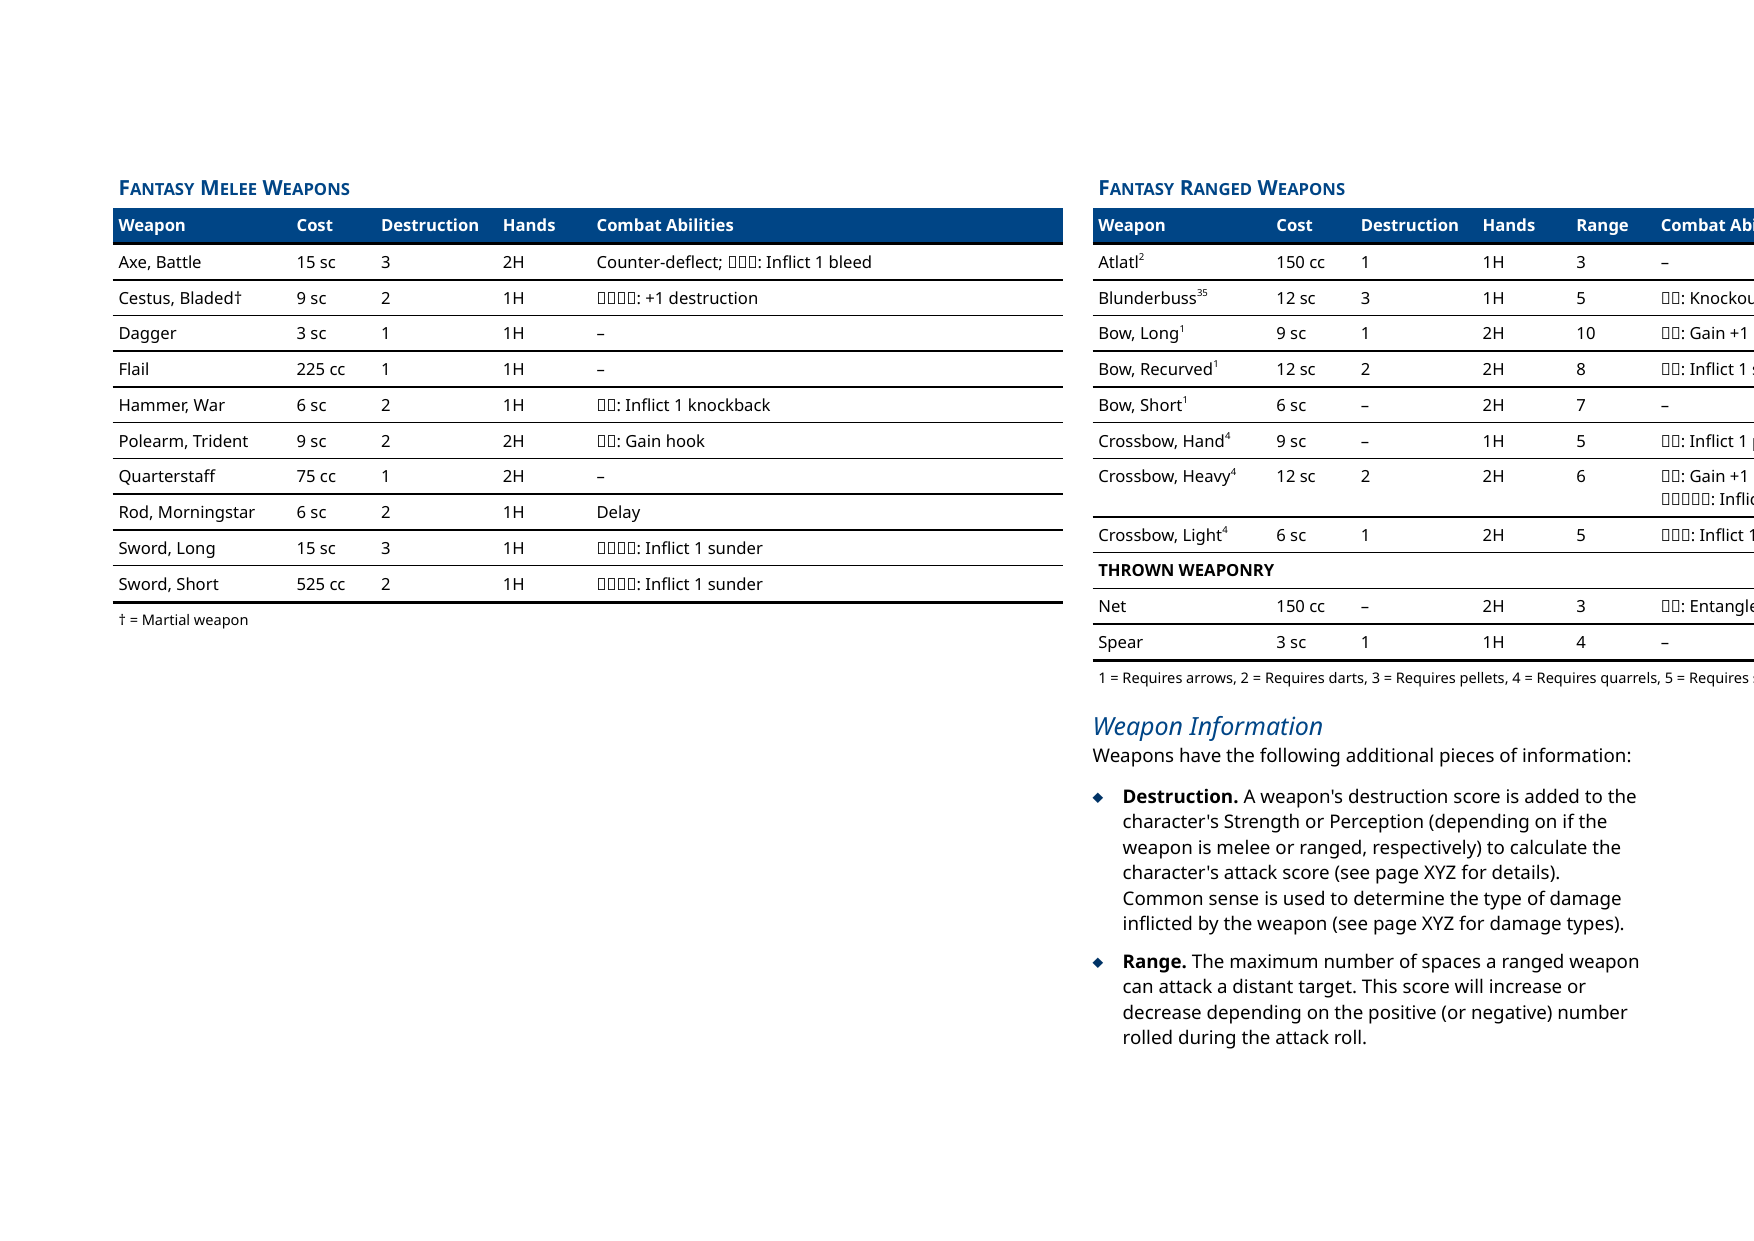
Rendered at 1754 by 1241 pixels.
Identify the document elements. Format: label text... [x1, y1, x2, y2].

table_cell 2H [497, 459, 591, 493]
table_cell 2 [375, 495, 497, 529]
table_cell : Inflict 1 sunder [591, 531, 1063, 565]
table_cell Destruction [375, 208, 497, 242]
table_cell Crossbow, Light4 [1093, 518, 1271, 552]
table_cell Spear [1093, 625, 1271, 659]
table_cell 6 [1571, 459, 1655, 516]
subtitle Weapon Information [1092, 708, 1641, 742]
table_cell : +1 destruction [591, 281, 1063, 315]
table_cell 9 sc [291, 423, 375, 458]
table_header Fantasy Melee Weapons [113, 168, 1063, 207]
table_cell Range [1571, 208, 1655, 242]
table_cell 2H [1477, 316, 1571, 350]
table_cell Blunderbuss35 [1093, 281, 1271, 315]
table_cell 2H [1477, 459, 1571, 516]
table_cell Cost [291, 208, 375, 242]
table_cell Destruction [1355, 208, 1477, 242]
table_cell Counter-deflect; : Inflict 1 bleed [591, 245, 1063, 279]
table_cell 2 [375, 388, 497, 422]
table_cell 12 sc [1271, 459, 1355, 516]
table_cell 1 [375, 352, 497, 386]
table_cell : Inflict 1 sunder; Counter-deflect [1655, 352, 1754, 386]
table_cell Quarterstaff [113, 459, 291, 493]
table_cell Hammer, War [113, 388, 291, 422]
table_cell – [591, 352, 1063, 386]
table_cell Bow, Recurved1 [1093, 352, 1271, 386]
table_cell Cestus, Bladed† [113, 281, 291, 315]
table_cell 1H [497, 566, 591, 601]
table_cell – [1655, 625, 1754, 659]
table_cell – [1355, 423, 1477, 458]
table_cell 2H [1477, 518, 1571, 552]
table_cell 150 cc [1271, 245, 1355, 279]
table_cell 6 sc [1271, 388, 1355, 422]
table_cell 225 cc [291, 352, 375, 386]
table_cell – [1355, 589, 1477, 623]
table_cell : Gain hook [591, 423, 1063, 458]
table_cell 4 [1571, 625, 1655, 659]
table_cell 1H [497, 388, 591, 422]
table_cell 2H [497, 245, 591, 279]
table_cell 5 [1571, 281, 1655, 315]
table_cell 2 [1355, 459, 1477, 516]
table_cell – [1655, 388, 1754, 422]
table_cell Sword, Long [113, 531, 291, 565]
table_cell Axe, Battle [113, 245, 291, 279]
table_cell 1H [1477, 625, 1571, 659]
table_cell 3 sc [1271, 625, 1355, 659]
table_cell 1 [1355, 625, 1477, 659]
table_cell THROWN WEAPONRY [1093, 553, 1754, 587]
table_cell – [591, 316, 1063, 350]
table_cell Flail [113, 352, 291, 386]
table_cell Rod, Morningstar [113, 495, 291, 529]
table_cell 3 [375, 245, 497, 279]
table_cell Crossbow, Hand4 [1093, 423, 1271, 458]
table_cell 8 [1571, 352, 1655, 386]
table_cell 5 [1571, 518, 1655, 552]
table_cell : Inflict 1 pierce [1655, 423, 1754, 458]
table_cell 1H [1477, 281, 1571, 315]
table_cell 2H [1477, 388, 1571, 422]
table_cell 12 sc [1271, 352, 1355, 386]
table_header Fantasy Ranged Weapons [1093, 168, 1754, 207]
table_cell Hands [497, 208, 591, 242]
table_cell 1 = Requires arrows, 2 = Requires darts, 3 = Requires pellets, 4 = Requires quarrels, 5 = Requires saltpeter [1093, 662, 1754, 693]
table_cell 1H [1477, 245, 1571, 279]
table_cell 2 [375, 566, 497, 601]
list Destruction. A weapon's destruction score is added to the character's strength or perception (depending on if the weapon is melee or ranged, respectively) to calculate the character's attack score (see page XYZ for details). Common sense is used to determine the type of damage inflicted by the weapon (see page XYZ for damage types). [1092, 783, 1641, 936]
table_cell 15 sc [291, 531, 375, 565]
table_cell 2H [1477, 352, 1571, 386]
table_cell Combat Abilities [1655, 208, 1754, 242]
table_cell 1 [375, 459, 497, 493]
table_cell 1 [1355, 245, 1477, 279]
table_cell 1H [497, 531, 591, 565]
table_cell 5 [1571, 423, 1655, 458]
table_cell 10 [1571, 316, 1655, 350]
table_cell 150 cc [1271, 589, 1355, 623]
table_cell : Inflict 1 knockback [591, 388, 1063, 422]
table_cell Polearm, Trident [113, 423, 291, 458]
table_cell 2 [375, 281, 497, 315]
table_cell 3 [375, 531, 497, 565]
table_cell 1 [1355, 518, 1477, 552]
table_cell 1 [1355, 316, 1477, 350]
table_cell † = Martial weapon [113, 604, 1063, 635]
table_cell Hands [1477, 208, 1571, 242]
table_cell Atlatl2 [1093, 245, 1271, 279]
table_cell : Inflict 1 sunder [591, 566, 1063, 601]
table_cell – [1355, 388, 1477, 422]
table_cell : Inflict 1 pierce [1655, 518, 1754, 552]
table_cell 3 [1355, 281, 1477, 315]
table_cell : Entangle [1655, 589, 1754, 623]
table_cell 1H [1477, 423, 1571, 458]
table_cell 2H [497, 423, 591, 458]
table_cell 1H [497, 495, 591, 529]
table_cell Weapon [1093, 208, 1271, 242]
table_cell : Gain +1 destruction; : Inflict double damage [1655, 459, 1754, 516]
table_cell 7 [1571, 388, 1655, 422]
table_cell 3 [1571, 245, 1655, 279]
table_cell : Knockout; : Inflict 1 knockback [1655, 281, 1754, 315]
table_cell Delay [591, 495, 1063, 529]
table_cell Dagger [113, 316, 291, 350]
table_cell Bow, Long1 [1093, 316, 1271, 350]
table_cell : Gain +1 range; Slowshot [1655, 316, 1754, 350]
table_cell 6 sc [291, 388, 375, 422]
table_cell Combat Abilities [591, 208, 1063, 242]
table_cell 15 sc [291, 245, 375, 279]
table_cell Bow, Short1 [1093, 388, 1271, 422]
table_cell 3 [1571, 589, 1655, 623]
table_cell Net [1093, 589, 1271, 623]
table_cell 6 sc [291, 495, 375, 529]
table_cell 12 sc [1271, 281, 1355, 315]
table_cell 9 sc [1271, 423, 1355, 458]
table_cell 2H [1477, 589, 1571, 623]
table_cell 2 [375, 423, 497, 458]
table_cell 75 cc [291, 459, 375, 493]
table_cell Sword, Short [113, 566, 291, 601]
table_cell – [591, 459, 1063, 493]
table_cell 1 [375, 316, 497, 350]
table_cell 3 sc [291, 316, 375, 350]
table_cell Cost [1271, 208, 1355, 242]
table_cell 9 sc [1271, 316, 1355, 350]
table_cell Weapon [113, 208, 291, 242]
table_cell 6 sc [1271, 518, 1355, 552]
table_cell 1H [497, 281, 591, 315]
table_cell 1H [497, 352, 591, 386]
text Weapons have the following additional pieces of information: [1092, 742, 1641, 768]
table_cell 2 [1355, 352, 1477, 386]
list Range. The maximum number of spaces a ranged weapon can attack a distant target. This score will increase or decrease depending on the positive (or negative) number rolled during the attack roll. [1092, 948, 1641, 1050]
table_cell 1H [497, 316, 591, 350]
table_cell Crossbow, Heavy4 [1093, 459, 1271, 516]
table_cell – [1655, 245, 1754, 279]
table_cell 525 cc [291, 566, 375, 601]
table_cell 9 sc [291, 281, 375, 315]
